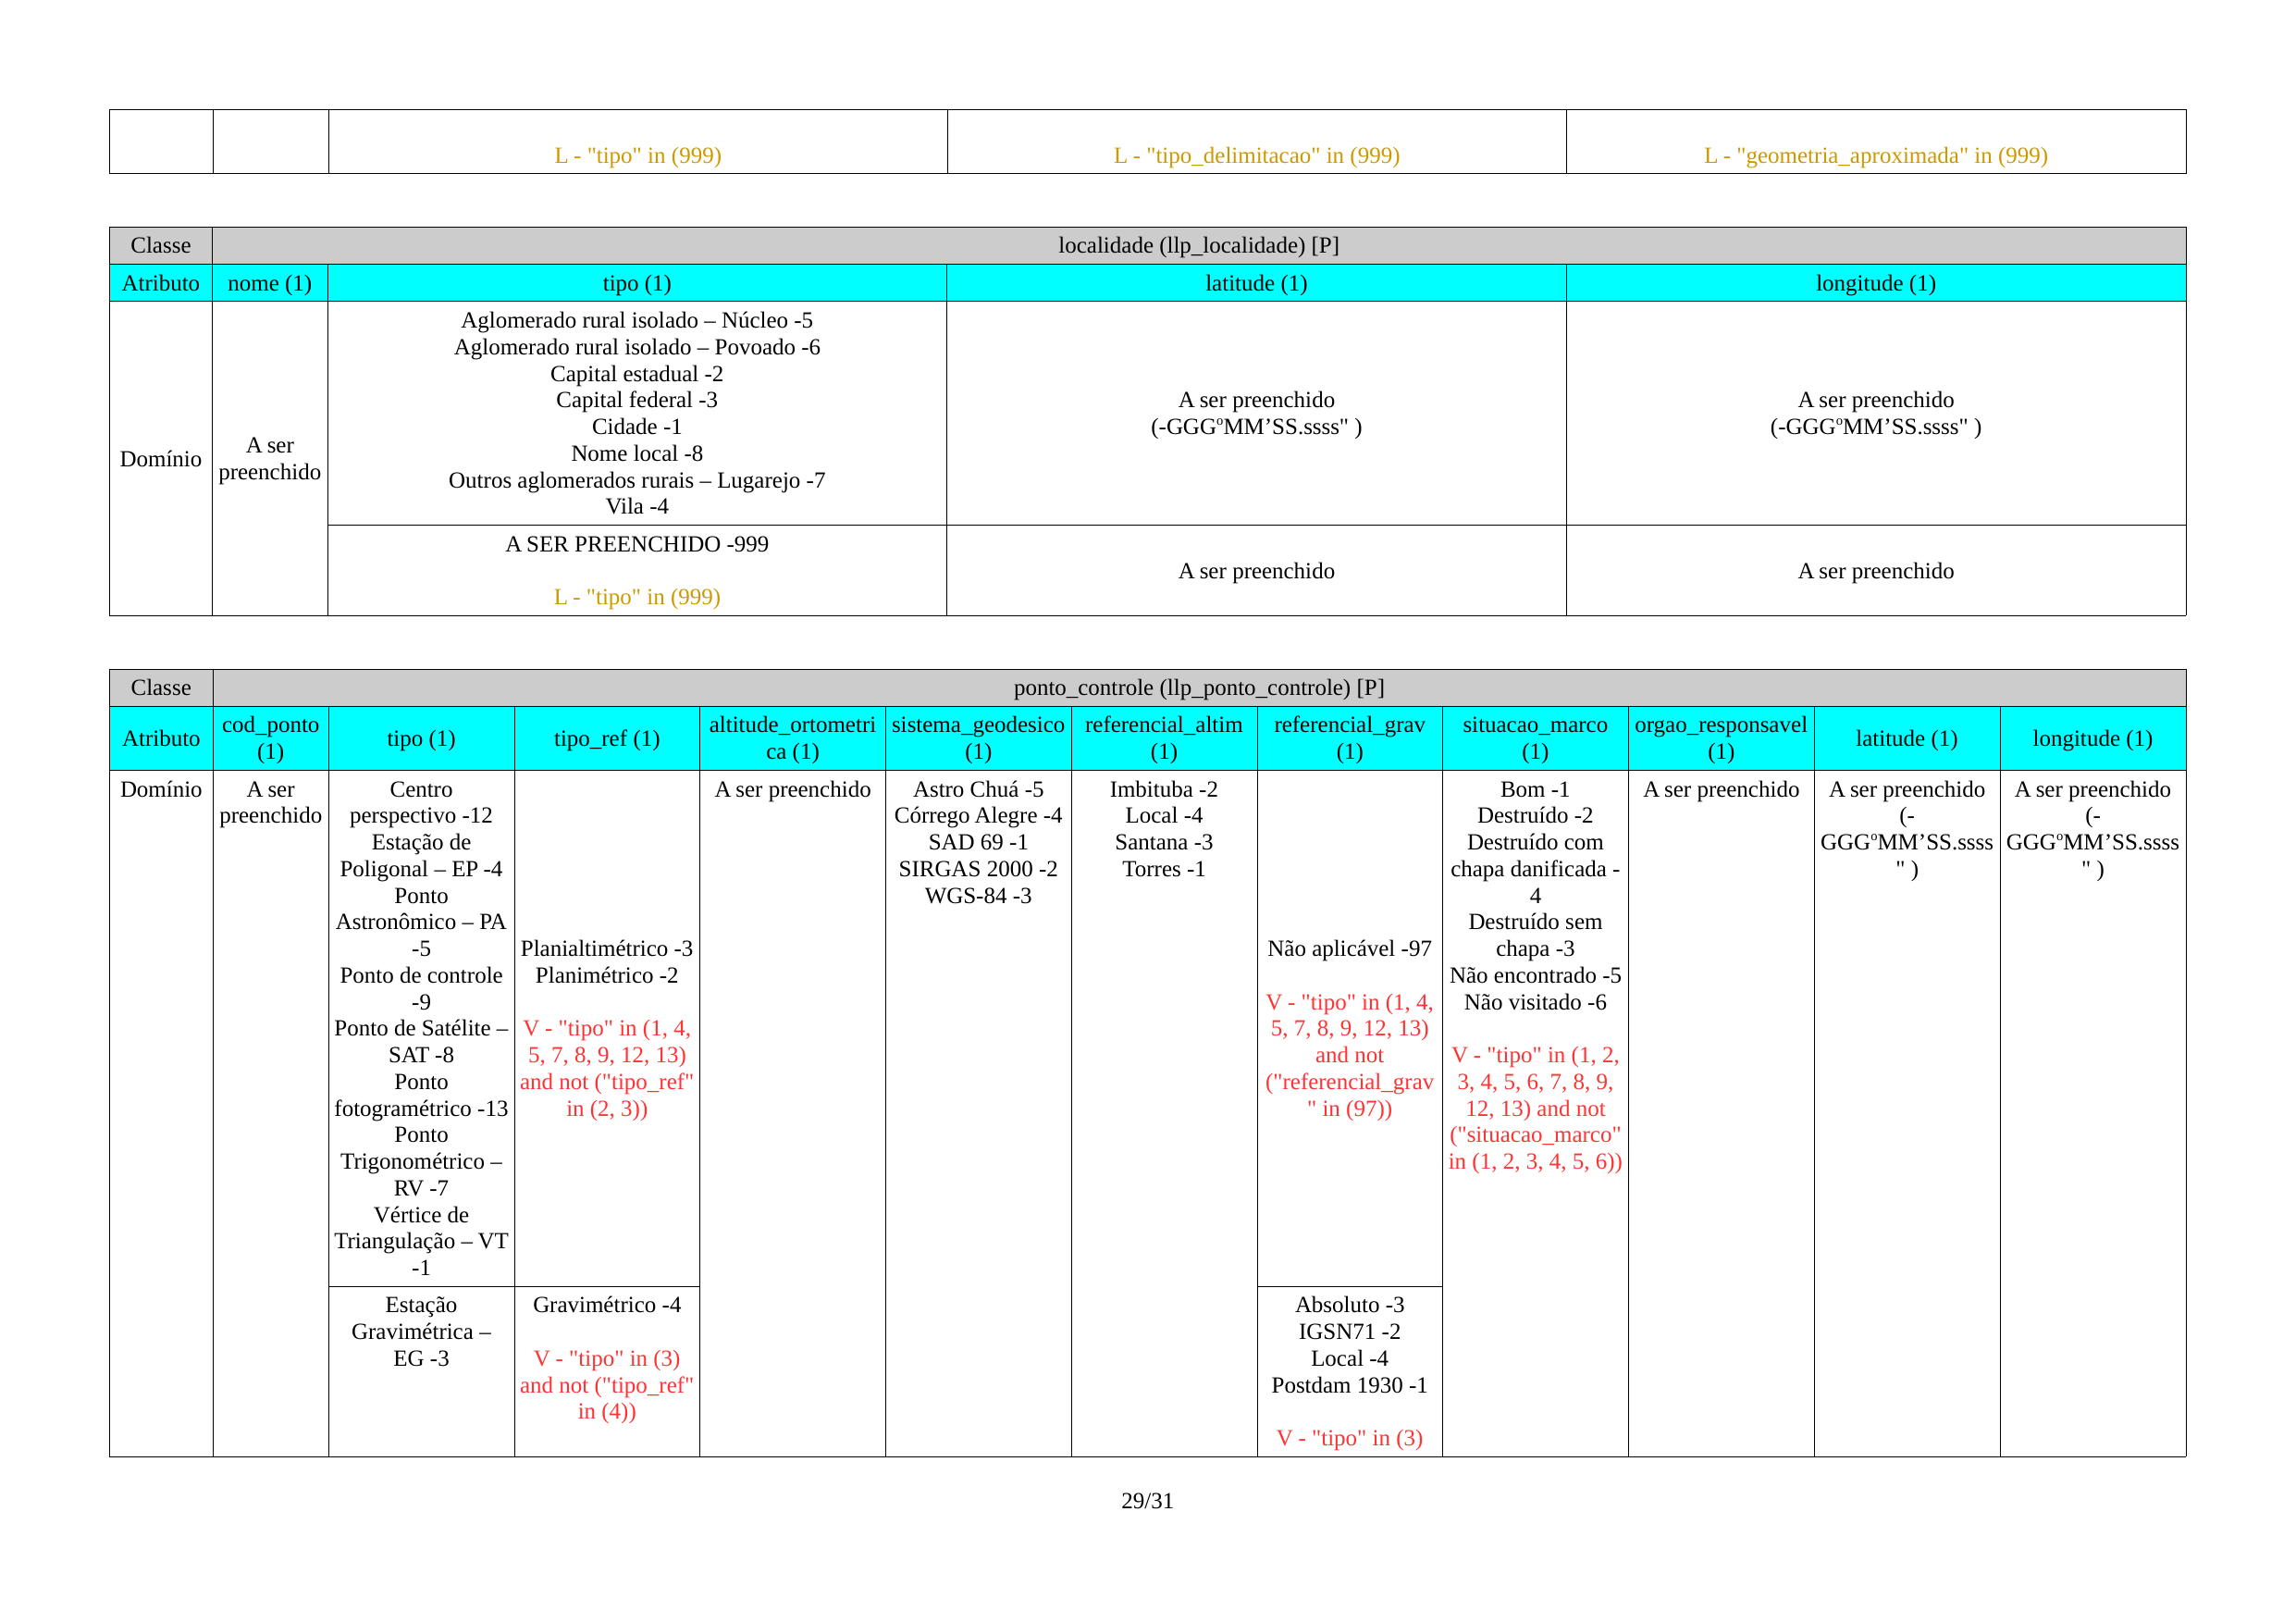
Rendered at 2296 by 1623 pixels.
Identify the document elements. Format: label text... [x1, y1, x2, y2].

table_cell tipo_ref (1) [515, 707, 699, 770]
table_cell Gravimétrico -4 V - "tipo" in (3) and not ("tipo_ref" in (4)) [515, 1287, 699, 1456]
table_cell A ser preenchido [700, 771, 885, 1456]
table_cell L - "tipo" in (999) [329, 110, 947, 173]
table_cell longitude (1) [2001, 707, 2186, 770]
table_header localidade (llp_localidade) [P] [213, 228, 2186, 264]
table_cell Aglomerado rural isolado – Núcleo -5 Aglomerado rural isolado – Povoado -6 Capital estadual -2 Capital federal -3 Cidade -1 Nome local -8 Outros aglomerados rurais – Lugarejo -7 Vila -4 [328, 302, 946, 525]
table_header Classe [110, 228, 212, 264]
table_cell Astro Chuá -5 Córrego Alegre -4 SAD 69 -1 SIRGAS 2000 -2 WGS-84 -3 [886, 771, 1071, 1456]
table_cell Atributo [110, 265, 212, 301]
table_cell Absoluto -3 IGSN71 -2 Local -4 Postdam 1930 -1 V - "tipo" in (3) [1258, 1287, 1442, 1456]
table_cell sistema_geodesico (1) [886, 707, 1071, 770]
table_cell altitude_ortometrica (1) [700, 707, 885, 770]
table_cell tipo (1) [328, 265, 946, 301]
table_cell A ser preenchido (-GGGoMM’SS.ssss" ) [947, 302, 1566, 525]
table_cell L - "geometria_aproximada" in (999) [1567, 110, 2186, 173]
table_cell longitude (1) [1567, 265, 2186, 301]
table_header Classe [110, 670, 213, 706]
table_cell Planialtimétrico -3 Planimétrico -2 V - "tipo" in (1, 4, 5, 7, 8, 9, 12, 13) and not ("tipo_ref" in (2, 3)) [515, 771, 699, 1285]
table_cell A ser preenchido [214, 771, 328, 1456]
table_cell [214, 110, 328, 173]
table_cell Bom -1 Destruído -2 Destruído com chapa danificada -4 Destruído sem chapa -3 Não encontrado -5 Não visitado -6 V - "tipo" in (1, 2, 3, 4, 5, 6, 7, 8, 9, 12, 13) and not ("situacao_marco" in (1, 2, 3, 4, 5, 6)) [1443, 771, 1628, 1456]
table_cell nome (1) [213, 265, 327, 301]
table_header ponto_controle (llp_ponto_controle) [P] [214, 670, 2186, 706]
table_cell A ser preenchido [1567, 526, 2186, 615]
table_cell Atributo [110, 707, 213, 770]
table_cell Centro perspectivo -12 Estação de Poligonal – EP -4 Ponto Astronômico – PA -5 Ponto de controle -9 Ponto de Satélite – SAT -8 Ponto fotogramétrico -13 Ponto Trigonométrico – RV -7 Vértice de Triangulação – VT -1 [329, 771, 514, 1285]
table_cell Imbituba -2 Local -4 Santana -3 Torres -1 [1072, 771, 1257, 1456]
table_cell A ser preenchido (-GGGoMM’SS.ssss" ) [2001, 771, 2186, 1456]
table_cell A ser preenchido (-GGGoMM’SS.ssss" ) [1815, 771, 2000, 1456]
table_cell A SER PREENCHIDO -999 L - "tipo" in (999) [328, 526, 946, 615]
table_cell [110, 110, 213, 173]
table_cell Domínio [110, 302, 212, 615]
table_cell situacao_marco (1) [1443, 707, 1628, 770]
table_cell A ser preenchido (-GGGoMM’SS.ssss" ) [1567, 302, 2186, 525]
table_cell A ser preenchido [947, 526, 1566, 615]
table_cell tipo (1) [329, 707, 514, 770]
table_cell cod_ponto (1) [214, 707, 328, 770]
table_cell A ser preenchido [1629, 771, 1814, 1456]
table_cell latitude (1) [947, 265, 1566, 301]
table_cell referencial_grav (1) [1258, 707, 1442, 770]
table_cell referencial_altim (1) [1072, 707, 1257, 770]
table_cell Domínio [110, 771, 213, 1456]
table_cell Estação Gravimétrica – EG -3 [329, 1287, 514, 1456]
table_cell orgao_responsavel (1) [1629, 707, 1814, 770]
table_cell L - "tipo_delimitacao" in (999) [948, 110, 1566, 173]
table_cell latitude (1) [1815, 707, 2000, 770]
table_cell A ser preenchido [213, 302, 327, 615]
table_cell Não aplicável -97 V - "tipo" in (1, 4, 5, 7, 8, 9, 12, 13) and not ("referencial_grav" in (97)) [1258, 771, 1442, 1285]
